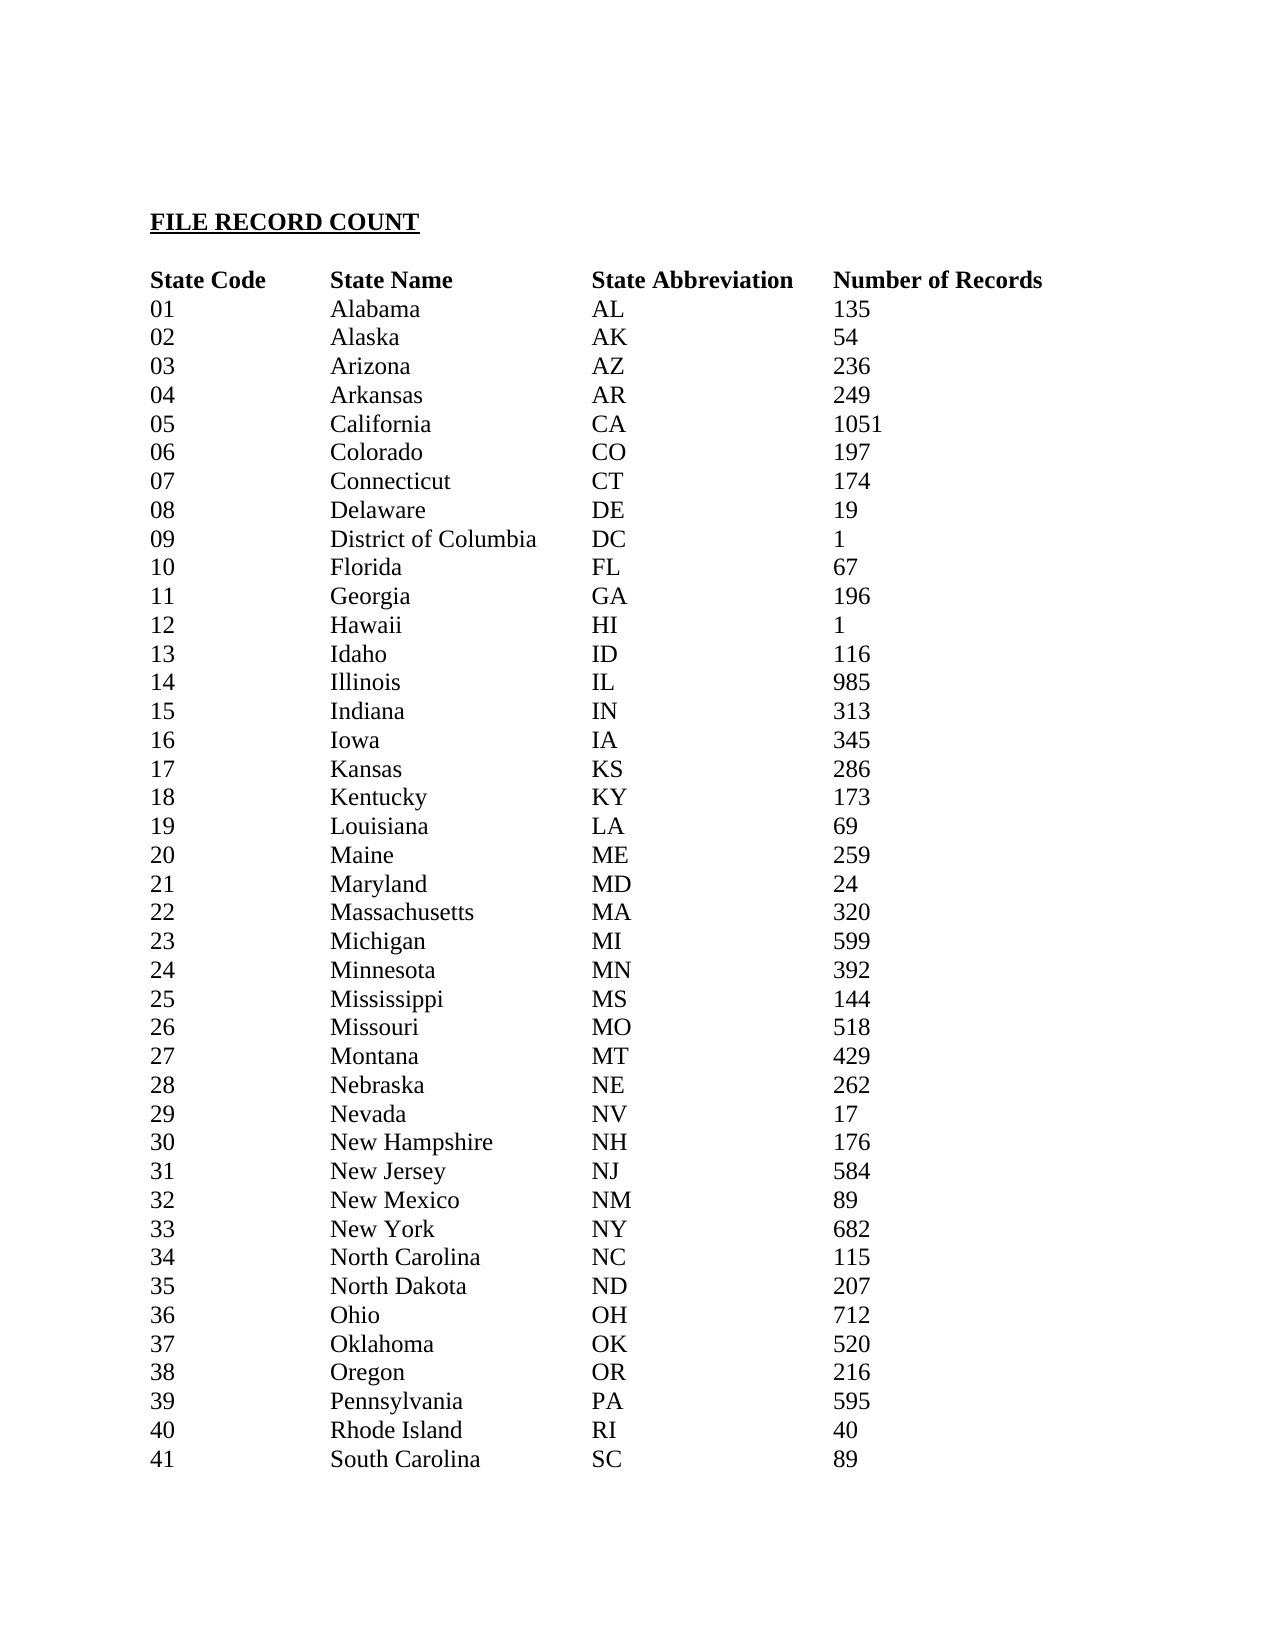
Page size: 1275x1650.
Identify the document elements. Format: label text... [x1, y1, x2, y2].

table_cell North Dakota [319, 1271, 580, 1300]
table_cell 16 [139, 725, 319, 754]
table_cell DE [580, 495, 822, 524]
table_cell Delaware [319, 495, 580, 524]
table_cell OH [580, 1300, 822, 1329]
table_cell 173 [822, 783, 1059, 811]
table_cell New Hampshire [319, 1128, 580, 1156]
table_cell 35 [139, 1271, 319, 1300]
table_cell Oregon [319, 1358, 580, 1386]
table_header State Code [139, 265, 319, 294]
table_cell NC [580, 1243, 822, 1271]
table_cell 19 [822, 495, 1059, 524]
table_cell 89 [822, 1444, 1059, 1472]
table_cell KY [580, 783, 822, 811]
table_cell Arizona [319, 351, 580, 380]
table_cell MD [580, 869, 822, 897]
table_cell CA [580, 409, 822, 437]
table_cell 39 [139, 1386, 319, 1415]
table_cell Missouri [319, 1013, 580, 1041]
table_cell Alaska [319, 323, 580, 351]
table_cell Indiana [319, 696, 580, 725]
table_cell Illinois [319, 668, 580, 696]
table_cell 05 [139, 409, 319, 437]
table_cell 54 [822, 323, 1059, 351]
table_cell Ohio [319, 1300, 580, 1329]
table_cell New Mexico [319, 1185, 580, 1214]
table_cell CT [580, 466, 822, 495]
table_cell Maine [319, 840, 580, 869]
table_cell NY [580, 1214, 822, 1242]
table_cell 599 [822, 926, 1059, 955]
table_cell 17 [822, 1099, 1059, 1127]
table_cell 985 [822, 668, 1059, 696]
table_cell North Carolina [319, 1243, 580, 1271]
table_cell Alabama [319, 294, 580, 322]
table_cell 09 [139, 524, 319, 552]
table_cell 115 [822, 1243, 1059, 1271]
table_cell Louisiana [319, 811, 580, 840]
table_cell 41 [139, 1444, 319, 1472]
table_cell NE [580, 1070, 822, 1099]
table_cell IL [580, 668, 822, 696]
table_cell 249 [822, 380, 1059, 409]
table_cell MA [580, 898, 822, 926]
table_cell AK [580, 323, 822, 351]
table_cell 21 [139, 869, 319, 897]
table_cell 24 [822, 869, 1059, 897]
table_cell 04 [139, 380, 319, 409]
table_cell LA [580, 811, 822, 840]
table_cell 01 [139, 294, 319, 322]
table_cell Florida [319, 553, 580, 581]
table_cell Nevada [319, 1099, 580, 1127]
table_cell Connecticut [319, 466, 580, 495]
table_cell MN [580, 955, 822, 984]
table_cell 14 [139, 668, 319, 696]
table_cell 40 [822, 1415, 1059, 1444]
table_cell 345 [822, 725, 1059, 754]
table_cell New Jersey [319, 1156, 580, 1185]
table_cell RI [580, 1415, 822, 1444]
table_cell 30 [139, 1128, 319, 1156]
table_cell Arkansas [319, 380, 580, 409]
table_cell Iowa [319, 725, 580, 754]
table_cell Mississippi [319, 984, 580, 1012]
table_cell 174 [822, 466, 1059, 495]
table_cell 1 [822, 610, 1059, 639]
table_cell 135 [822, 294, 1059, 322]
table_cell 236 [822, 351, 1059, 380]
table_cell 34 [139, 1243, 319, 1271]
table_cell Pennsylvania [319, 1386, 580, 1415]
table_cell Minnesota [319, 955, 580, 984]
table_cell NJ [580, 1156, 822, 1185]
table_cell 29 [139, 1099, 319, 1127]
table_cell Kentucky [319, 783, 580, 811]
table_cell Rhode Island [319, 1415, 580, 1444]
table_cell MI [580, 926, 822, 955]
table_cell AL [580, 294, 822, 322]
table_cell ND [580, 1271, 822, 1300]
table_cell District of Columbia [319, 524, 580, 552]
table_cell 06 [139, 438, 319, 466]
table_cell KS [580, 754, 822, 782]
table_cell 595 [822, 1386, 1059, 1415]
table_cell 259 [822, 840, 1059, 869]
table_header State Name [319, 265, 580, 294]
table_cell CO [580, 438, 822, 466]
table_cell Oklahoma [319, 1329, 580, 1357]
table_cell NM [580, 1185, 822, 1214]
table_cell 17 [139, 754, 319, 782]
table_cell Nebraska [319, 1070, 580, 1099]
table_cell 392 [822, 955, 1059, 984]
table_cell 67 [822, 553, 1059, 581]
table_cell 15 [139, 696, 319, 725]
table_cell 320 [822, 898, 1059, 926]
table_cell 20 [139, 840, 319, 869]
table_cell MO [580, 1013, 822, 1041]
table_cell Georgia [319, 581, 580, 610]
table_cell 18 [139, 783, 319, 811]
table_cell OK [580, 1329, 822, 1357]
table_cell 08 [139, 495, 319, 524]
table_cell 19 [139, 811, 319, 840]
table_cell 69 [822, 811, 1059, 840]
table_cell Idaho [319, 639, 580, 667]
table_cell 1051 [822, 409, 1059, 437]
table_cell 286 [822, 754, 1059, 782]
table_cell 682 [822, 1214, 1059, 1242]
table_cell ID [580, 639, 822, 667]
table_cell 197 [822, 438, 1059, 466]
table_cell 196 [822, 581, 1059, 610]
table_cell 712 [822, 1300, 1059, 1329]
table_cell OR [580, 1358, 822, 1386]
table_cell AZ [580, 351, 822, 380]
table_cell PA [580, 1386, 822, 1415]
table_cell Montana [319, 1041, 580, 1070]
table_cell 03 [139, 351, 319, 380]
table_cell New York [319, 1214, 580, 1242]
table_cell 116 [822, 639, 1059, 667]
table_cell 584 [822, 1156, 1059, 1185]
table_cell MS [580, 984, 822, 1012]
table_cell 207 [822, 1271, 1059, 1300]
table_cell 518 [822, 1013, 1059, 1041]
table_cell 216 [822, 1358, 1059, 1386]
table_cell 144 [822, 984, 1059, 1012]
table_cell 37 [139, 1329, 319, 1357]
table_cell California [319, 409, 580, 437]
text FILE RECORD COUNT [150, 207, 1125, 236]
table_cell GA [580, 581, 822, 610]
table_cell Michigan [319, 926, 580, 955]
table_cell 24 [139, 955, 319, 984]
table_cell AR [580, 380, 822, 409]
table_cell NV [580, 1099, 822, 1127]
table_cell 40 [139, 1415, 319, 1444]
table_cell MT [580, 1041, 822, 1070]
table_cell Maryland [319, 869, 580, 897]
table_cell FL [580, 553, 822, 581]
table_cell 07 [139, 466, 319, 495]
table_cell 12 [139, 610, 319, 639]
table_cell South Carolina [319, 1444, 580, 1472]
table_cell 262 [822, 1070, 1059, 1099]
table_cell Kansas [319, 754, 580, 782]
table_cell IA [580, 725, 822, 754]
table_cell 313 [822, 696, 1059, 725]
table_cell 11 [139, 581, 319, 610]
table_cell 28 [139, 1070, 319, 1099]
table_cell 429 [822, 1041, 1059, 1070]
table_cell Colorado [319, 438, 580, 466]
table_cell DC [580, 524, 822, 552]
table_cell 1 [822, 524, 1059, 552]
table_cell ME [580, 840, 822, 869]
table_cell 176 [822, 1128, 1059, 1156]
table_cell IN [580, 696, 822, 725]
table_cell 32 [139, 1185, 319, 1214]
table_cell HI [580, 610, 822, 639]
table_cell 22 [139, 898, 319, 926]
table_cell 520 [822, 1329, 1059, 1357]
table_cell 27 [139, 1041, 319, 1070]
table_cell 25 [139, 984, 319, 1012]
table_cell 38 [139, 1358, 319, 1386]
table_cell 26 [139, 1013, 319, 1041]
table_cell 89 [822, 1185, 1059, 1214]
table_cell 36 [139, 1300, 319, 1329]
table_cell 23 [139, 926, 319, 955]
table_cell 31 [139, 1156, 319, 1185]
table_cell NH [580, 1128, 822, 1156]
table_cell 33 [139, 1214, 319, 1242]
table_cell 02 [139, 323, 319, 351]
table_cell 10 [139, 553, 319, 581]
table_cell SC [580, 1444, 822, 1472]
table_cell 13 [139, 639, 319, 667]
table_cell Hawaii [319, 610, 580, 639]
table_header Number of Records [822, 265, 1059, 294]
table_header State Abbreviation [580, 265, 822, 294]
table_cell Massachusetts [319, 898, 580, 926]
